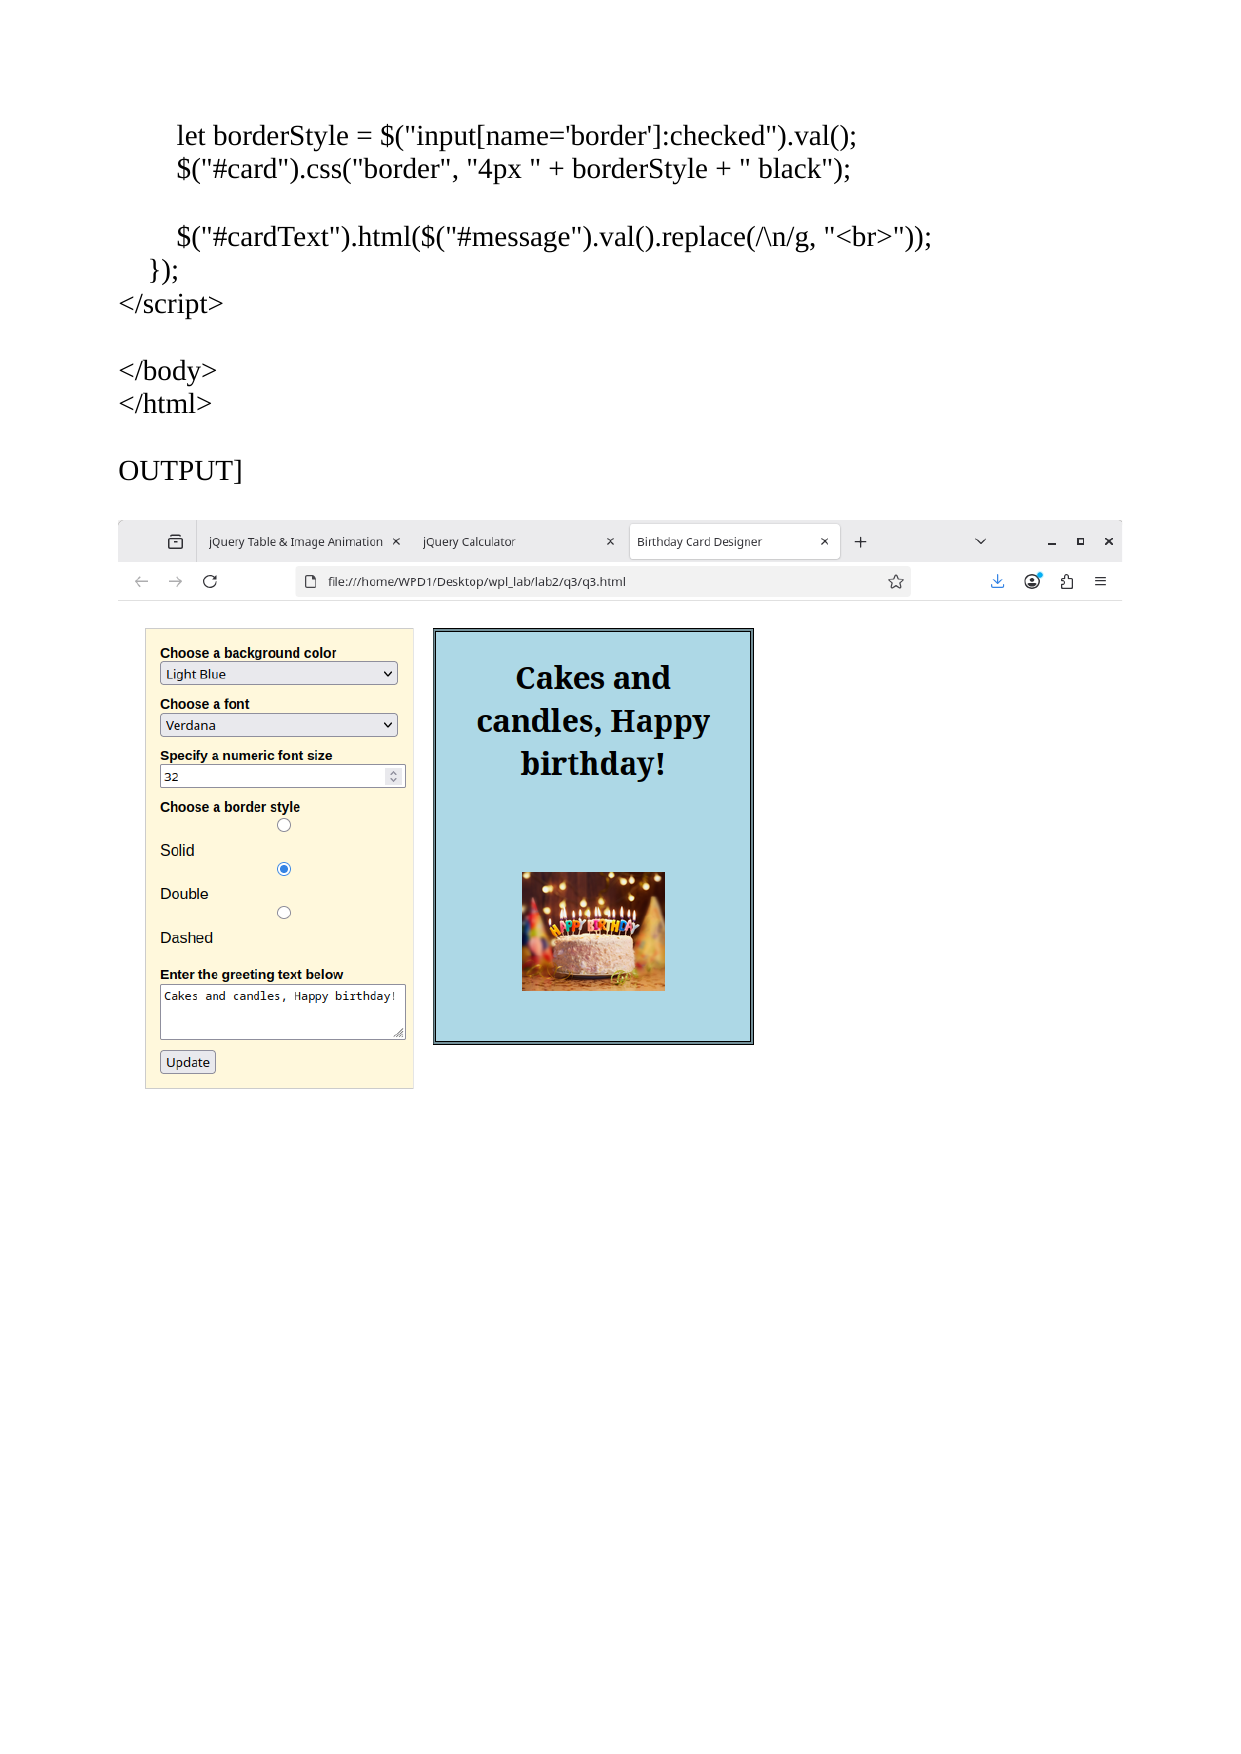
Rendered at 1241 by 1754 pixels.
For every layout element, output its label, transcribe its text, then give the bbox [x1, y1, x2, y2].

text </script> [118, 286, 1122, 319]
text OUTPUT] [118, 453, 1122, 487]
text $("#card").css("border", "4px " + borderStyle + " black"); [118, 152, 1122, 185]
picture [118, 520, 1123, 1510]
text </body> [118, 353, 1122, 386]
text $("#cardText").html($("#message").val().replace(/\n/g, "<br>")); [118, 219, 1122, 252]
text }); [118, 252, 1122, 286]
text </html> [118, 386, 1122, 420]
text let borderStyle = $("input[name='border']:checked").val(); [118, 118, 1122, 152]
